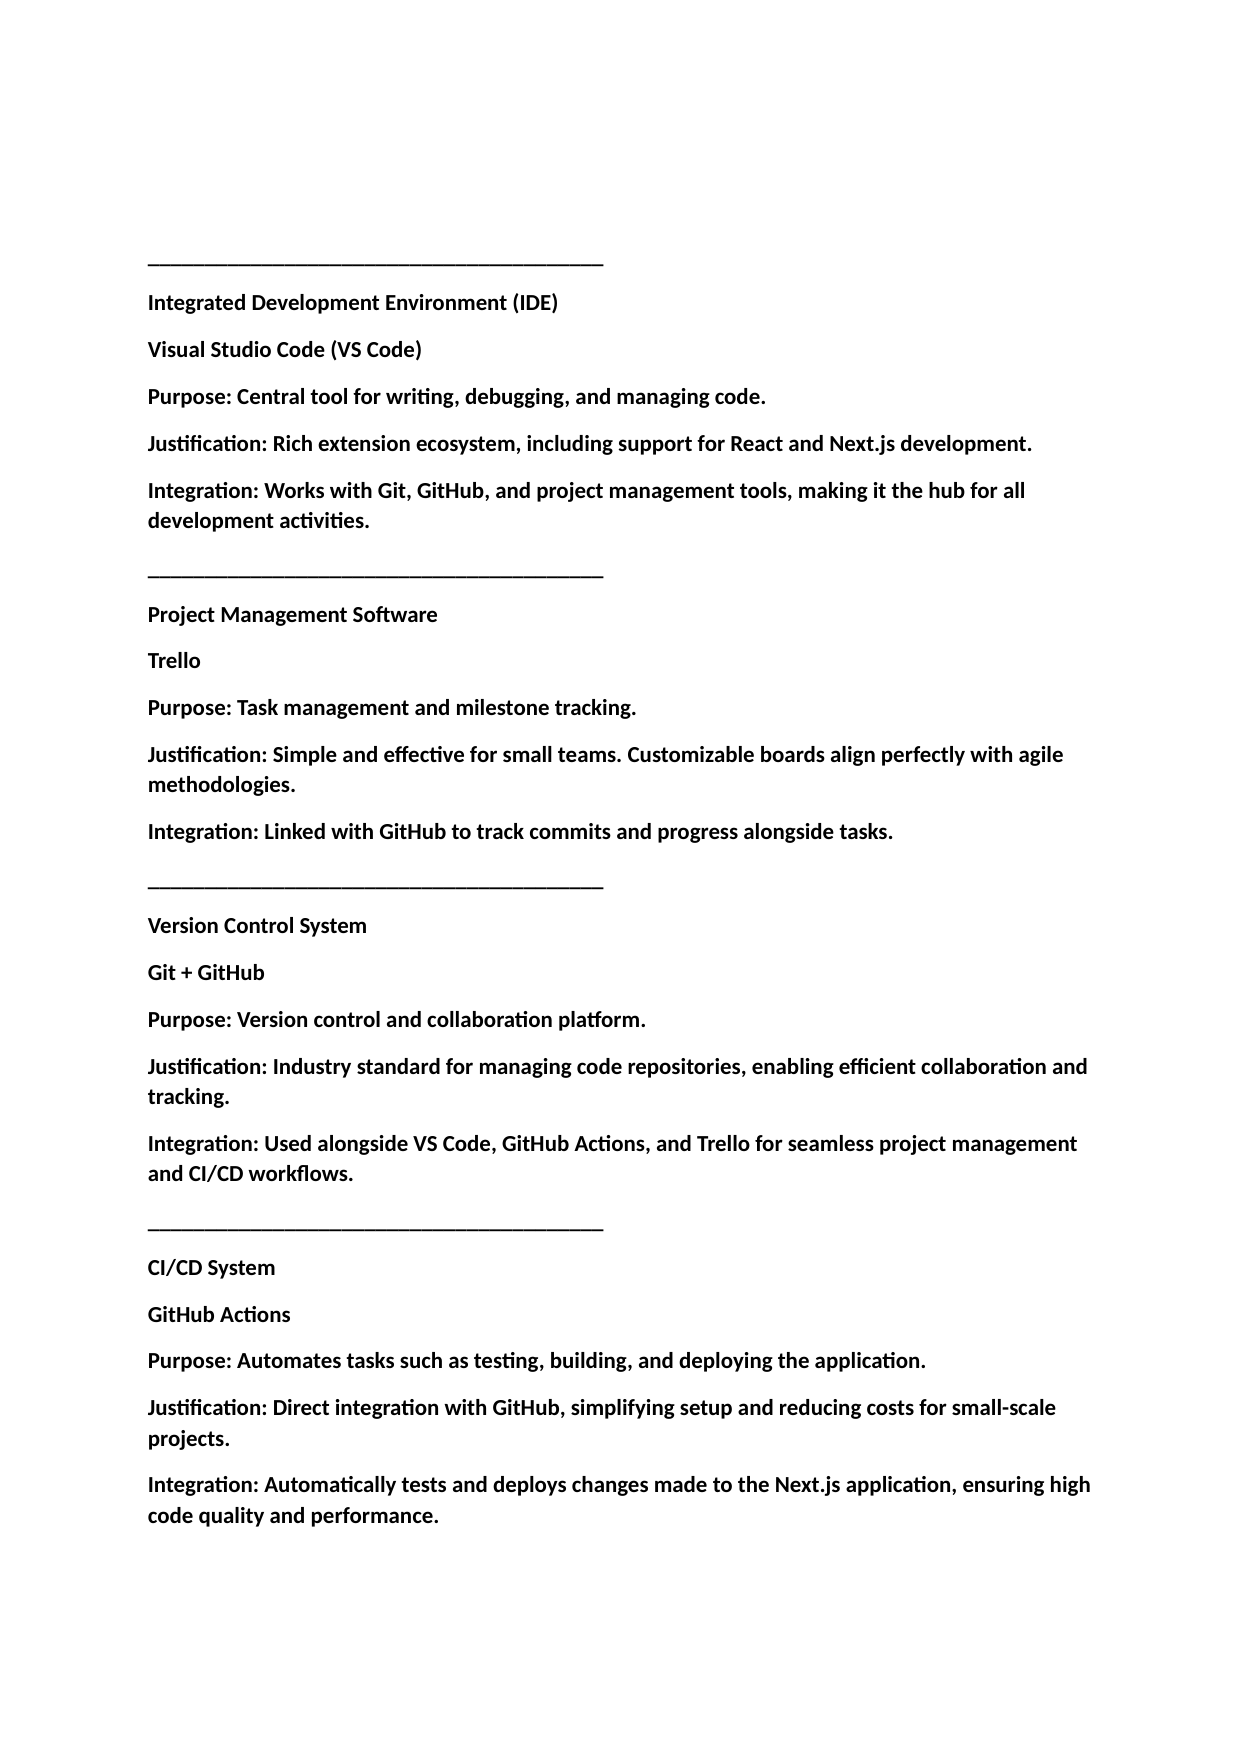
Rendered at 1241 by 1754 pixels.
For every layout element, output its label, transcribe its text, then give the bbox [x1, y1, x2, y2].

text Integration: Automatically tests and deploys changes made to the Next.js application, ensuring high code quality and performance. [148, 1471, 1093, 1529]
text Purpose: Version control and collaboration platform. [148, 1005, 1093, 1033]
text Justification: Direct integration with GitHub, simplifying setup and reducing costs for small-scale projects. [148, 1393, 1093, 1452]
text Integration: Works with Git, GitHub, and project management tools, making it the hub for all development activities. [148, 476, 1093, 534]
text Justification: Rich extension ecosystem, including support for React and Next.js development. [148, 429, 1093, 457]
text ________________________________________ [148, 553, 1093, 581]
text Git + GitHub [148, 958, 1093, 986]
text ________________________________________ [148, 241, 1093, 269]
text ________________________________________ [148, 1206, 1093, 1234]
text Version Control System [148, 911, 1093, 939]
text Integration: Used alongside VS Code, GitHub Actions, and Trello for seamless project management and CI/CD workflows. [148, 1129, 1093, 1187]
text Purpose: Central tool for writing, debugging, and managing code. [148, 382, 1093, 410]
text Integration: Linked with GitHub to track commits and progress alongside tasks. [148, 817, 1093, 845]
text Visual Studio Code (VS Code) [148, 335, 1093, 363]
text Justification: Industry standard for managing code repositories, enabling efficient collaboration and tracking. [148, 1052, 1093, 1110]
text Trello [148, 647, 1093, 674]
text Project Management Software [148, 600, 1093, 628]
text GitHub Actions [148, 1300, 1093, 1328]
text CI/CD System [148, 1253, 1093, 1281]
text Purpose: Automates tasks such as testing, building, and deploying the application. [148, 1347, 1093, 1374]
text Purpose: Task management and milestone tracking. [148, 693, 1093, 721]
text Justification: Simple and effective for small teams. Customizable boards align perfectly with agile methodologies. [148, 740, 1093, 798]
text ________________________________________ [148, 864, 1093, 892]
text Integrated Development Environment (IDE) [148, 288, 1093, 316]
